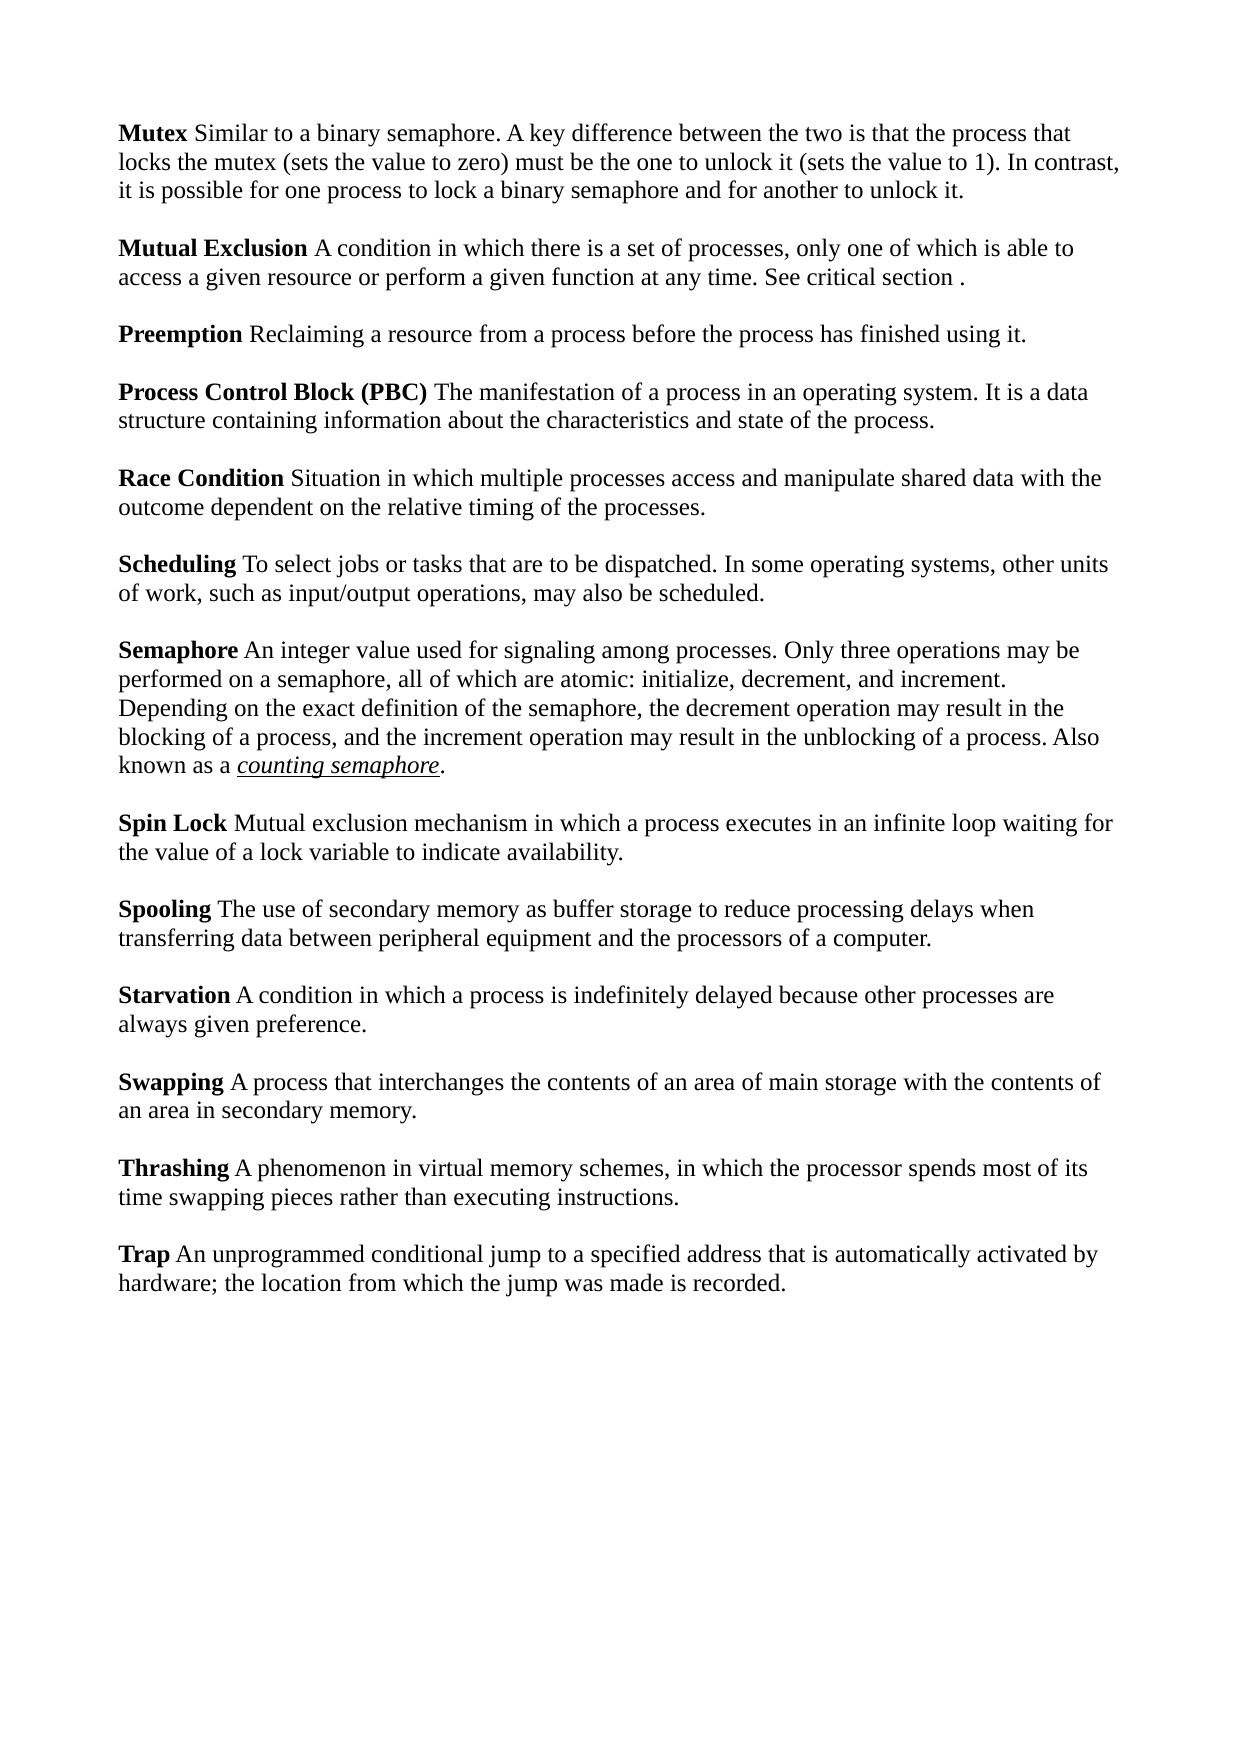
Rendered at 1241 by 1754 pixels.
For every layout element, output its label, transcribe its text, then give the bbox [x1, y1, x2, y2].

text Spooling The use of secondary memory as buffer storage to reduce processing delays when transferring data between peripheral equipment and the processors of a computer. [118, 894, 1122, 952]
text Mutual Exclusion A condition in which there is a set of processes, only one of which is able to access a given resource or perform a given function at any time. See critical section . [118, 233, 1122, 291]
text Race Condition Situation in which multiple processes access and manipulate shared data with the outcome dependent on the relative timing of the processes. [118, 463, 1122, 521]
text Swapping A process that interchanges the contents of an area of main storage with the contents of an area in secondary memory. [118, 1067, 1122, 1124]
text Mutex Similar to a binary semaphore. A key difference between the two is that the process that locks the mutex (sets the value to zero) must be the one to unlock it (sets the value to 1). In contrast, it is possible for one process to lock a binary semaphore and for another to unlock it. [118, 118, 1122, 204]
text Thrashing A phenomenon in virtual memory schemes, in which the processor spends most of its time swapping pieces rather than executing instructions. [118, 1153, 1122, 1211]
text Process Control Block (PBC) The manifestation of a process in an operating system. It is a data structure containing information about the characteristics and state of the process. [118, 377, 1122, 434]
text Trap An unprogrammed conditional jump to a specified address that is automatically activated by hardware; the location from which the jump was made is recorded. [118, 1239, 1122, 1297]
text Starvation A condition in which a process is indefinitely delayed because other processes are always given preference. [118, 981, 1122, 1038]
text Preemption Reclaiming a resource from a process before the process has finished using it. [118, 319, 1122, 348]
text Semaphore An integer value used for signaling among processes. Only three operations may be performed on a semaphore, all of which are atomic: initialize, decrement, and increment. Depending on the exact definition of the semaphore, the decrement operation may result in the blocking of a process, and the increment operation may result in the unblocking of a process. Also known as a counting semaphore. [118, 636, 1122, 779]
text Spin Lock Mutual exclusion mechanism in which a process executes in an infinite loop waiting for the value of a lock variable to indicate availability. [118, 808, 1122, 866]
text Scheduling To select jobs or tasks that are to be dispatched. In some operating systems, other units of work, such as input/output operations, may also be scheduled. [118, 549, 1122, 607]
